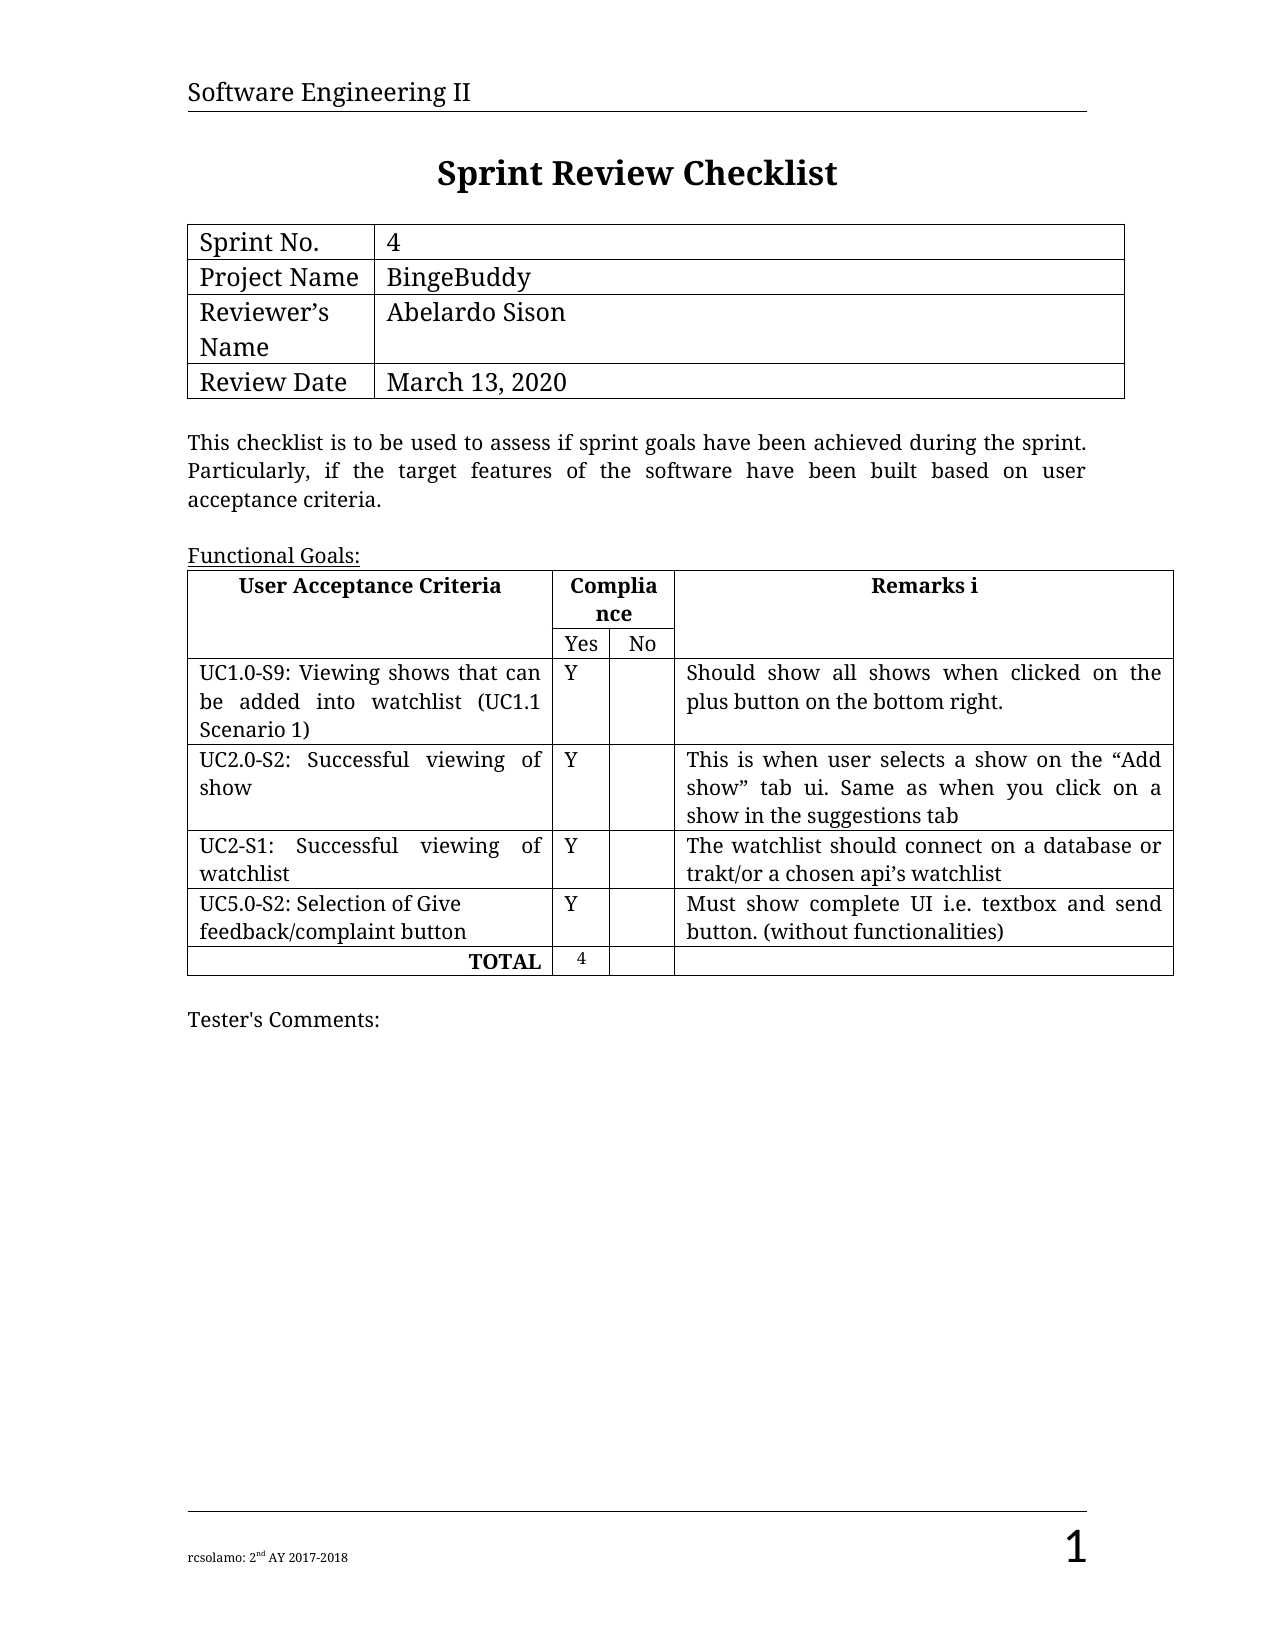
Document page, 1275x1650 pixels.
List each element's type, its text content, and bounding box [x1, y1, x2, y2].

table_cell Y [553, 659, 609, 744]
table_cell Abelardo Sison [375, 295, 1124, 363]
table_cell [610, 889, 674, 946]
table_cell [675, 947, 1173, 975]
table_header 4 [375, 225, 1124, 259]
text This checklist is to be used to assess if sprint goals have been achieved during the sprint. Particularly, if the target features of the software have been built based on user acceptance criteria. [187, 428, 1087, 513]
table_cell [610, 745, 674, 830]
text Functional Goals: [187, 542, 1087, 570]
table_cell Should show all shows when clicked on the plus button on the bottom right. [675, 659, 1173, 744]
table_cell Review Date [188, 364, 374, 398]
table_cell Must show complete UI i.e. textbox and send button. (without functionalities) [675, 889, 1173, 946]
table_cell [610, 947, 674, 975]
table_cell UC2.0-S2: Successful viewing of show [188, 745, 552, 830]
table_cell UC5.0-S2: Selection of Give feedback/complaint button [188, 889, 552, 946]
table_header Remarks i [675, 571, 1173, 657]
table_header User Acceptance Criteria [188, 571, 552, 657]
table_cell Yes [553, 629, 609, 657]
table_cell March 13, 2020 [375, 364, 1124, 398]
table_cell Reviewer’s Name [188, 295, 374, 363]
table_cell The watchlist should connect on a database or trakt/or a chosen api’s watchlist [675, 831, 1173, 888]
table_cell UC1.0-S9: Viewing shows that can be added into watchlist (UC1.1 Scenario 1) [188, 659, 552, 744]
table_cell [610, 659, 674, 744]
table_cell UC2-S1: Successful viewing of watchlist [188, 831, 552, 888]
table_cell Y [553, 889, 609, 946]
text Tester's Comments: [187, 1005, 1087, 1033]
table_cell [610, 831, 674, 888]
table_cell Project Name [188, 260, 374, 294]
table_header Sprint No. [188, 225, 374, 259]
table_cell No [610, 629, 674, 657]
table_cell Y [553, 745, 609, 830]
text Sprint Review Checklist [187, 150, 1087, 195]
table_cell 4 [553, 947, 609, 975]
table_header Compliance [553, 571, 674, 628]
table_cell BingeBuddy [375, 260, 1124, 294]
table_cell This is when user selects a show on the “Add show” tab ui. Same as when you click on a show in the suggestions tab [675, 745, 1173, 830]
table_cell TOTAL [188, 947, 552, 975]
table_cell Y [553, 831, 609, 888]
